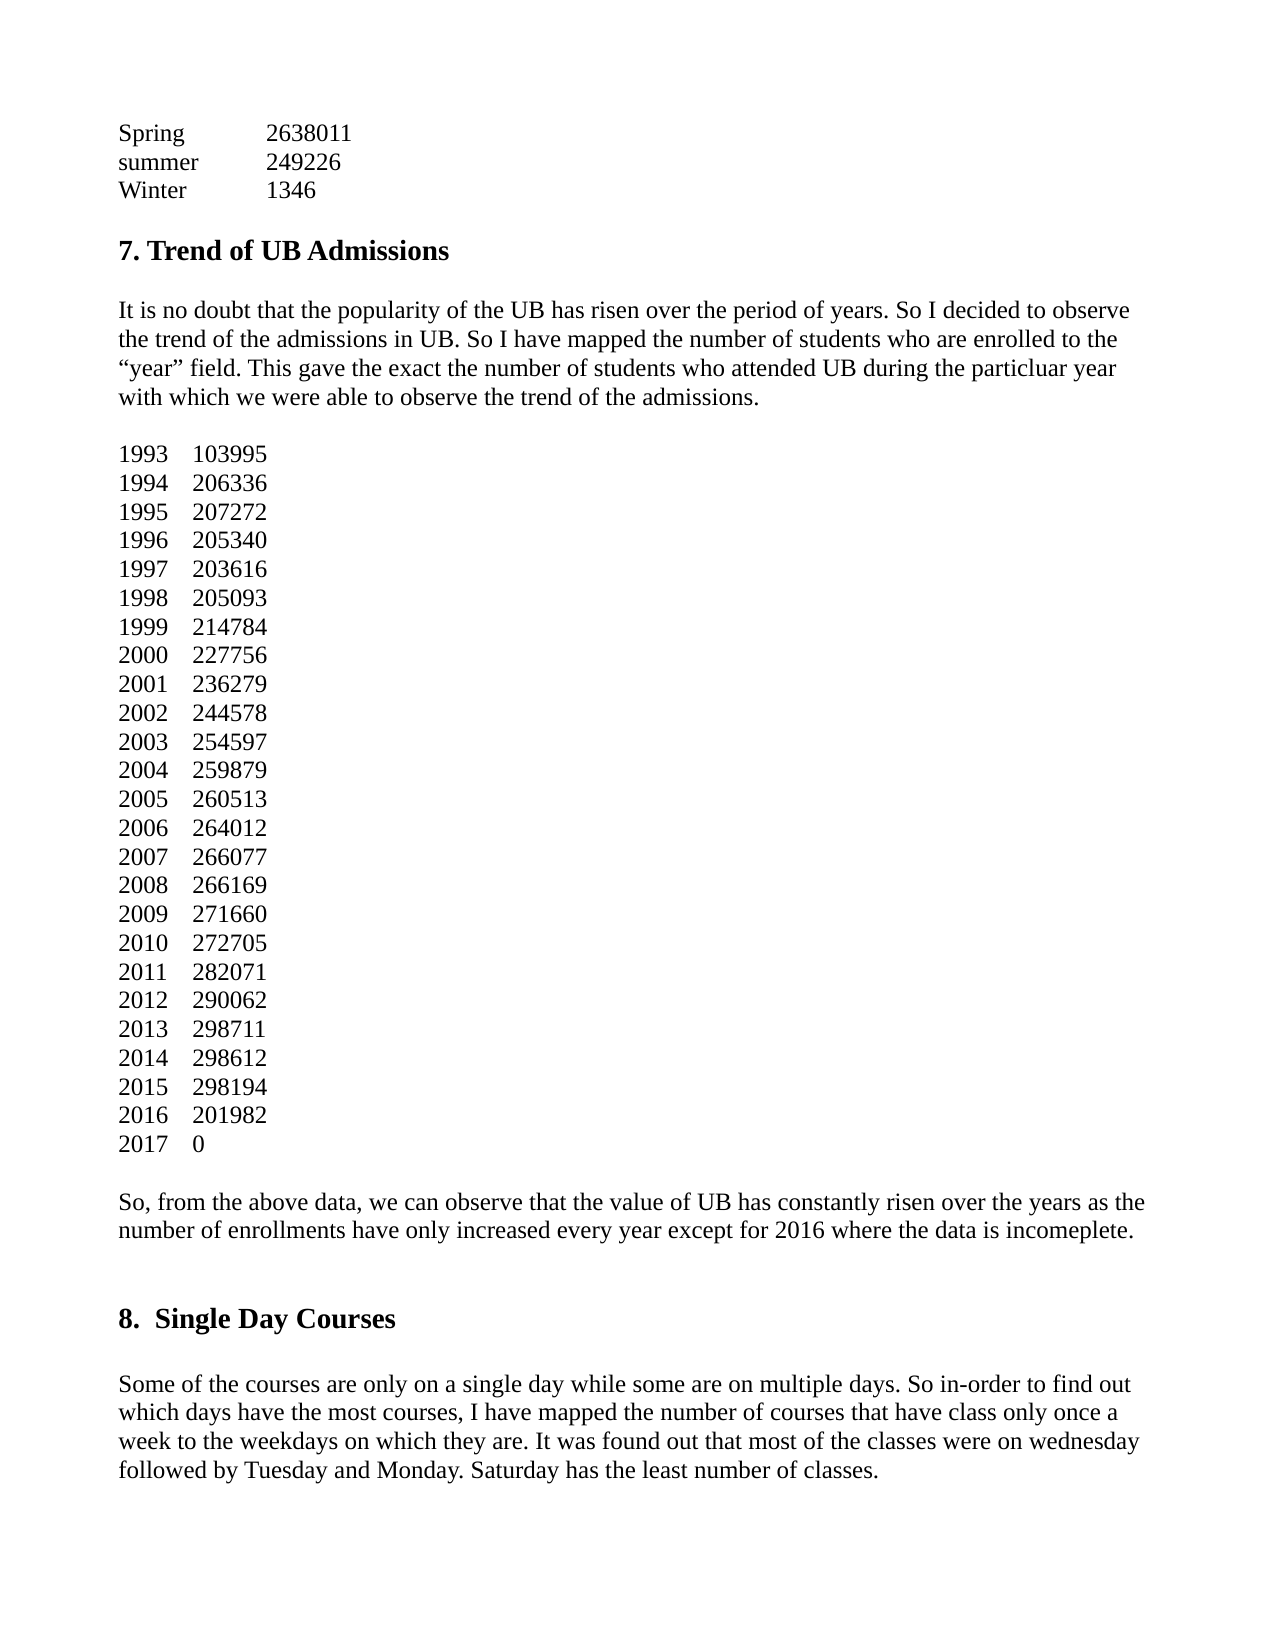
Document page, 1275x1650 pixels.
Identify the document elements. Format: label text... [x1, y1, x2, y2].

text summer 249226 [118, 147, 1157, 176]
text 2014 298612 [118, 1043, 1157, 1072]
text Spring 2638011 [118, 118, 1157, 147]
text 2012 290062 [118, 985, 1157, 1014]
text 2015 298194 [118, 1072, 1157, 1100]
text It is no doubt that the popularity of the UB has risen over the period of years. So I decided to observe the trend of the admissions in UB. So I have mapped the number of students who are enrolled to the “year” field. This gave the exact the number of students who attended UB during the particluar year with which we were able to observe the trend of the admissions. [118, 295, 1157, 410]
text 1994 206336 [118, 468, 1157, 497]
text 2005 260513 [118, 784, 1157, 813]
text 2006 264012 [118, 813, 1157, 842]
text 1995 207272 [118, 497, 1157, 525]
text 2017 0 [118, 1129, 1157, 1158]
text 2011 282071 [118, 957, 1157, 985]
text 2003 254597 [118, 727, 1157, 755]
text 7. Trend of UB Admissions [118, 233, 1157, 267]
text 2010 272705 [118, 928, 1157, 957]
text 2007 266077 [118, 842, 1157, 870]
text 2016 201982 [118, 1100, 1157, 1129]
text 2009 271660 [118, 899, 1157, 928]
text Winter 1346 [118, 176, 1157, 204]
text 1997 203616 [118, 554, 1157, 583]
text 2008 266169 [118, 870, 1157, 899]
text 1999 214784 [118, 612, 1157, 640]
text 1998 205093 [118, 583, 1157, 612]
text 2004 259879 [118, 755, 1157, 784]
text 2002 244578 [118, 698, 1157, 727]
text 2001 236279 [118, 669, 1157, 698]
text 1993 103995 [118, 439, 1157, 468]
text 2000 227756 [118, 640, 1157, 669]
text Some of the courses are only on a single day while some are on multiple days. So in-order to find out which days have the most courses, I have mapped the number of courses that have class only once a week to the weekdays on which they are. It was found out that most of the classes were on wednesday followed by Tuesday and Monday. Saturday has the least number of classes. [118, 1369, 1157, 1484]
text 8. Single Day Courses [118, 1302, 1157, 1335]
text 2013 298711 [118, 1014, 1157, 1043]
text 1996 205340 [118, 525, 1157, 554]
text So, from the above data, we can observe that the value of UB has constantly risen over the years as the number of enrollments have only increased every year except for 2016 where the data is incomeplete. [118, 1187, 1157, 1244]
